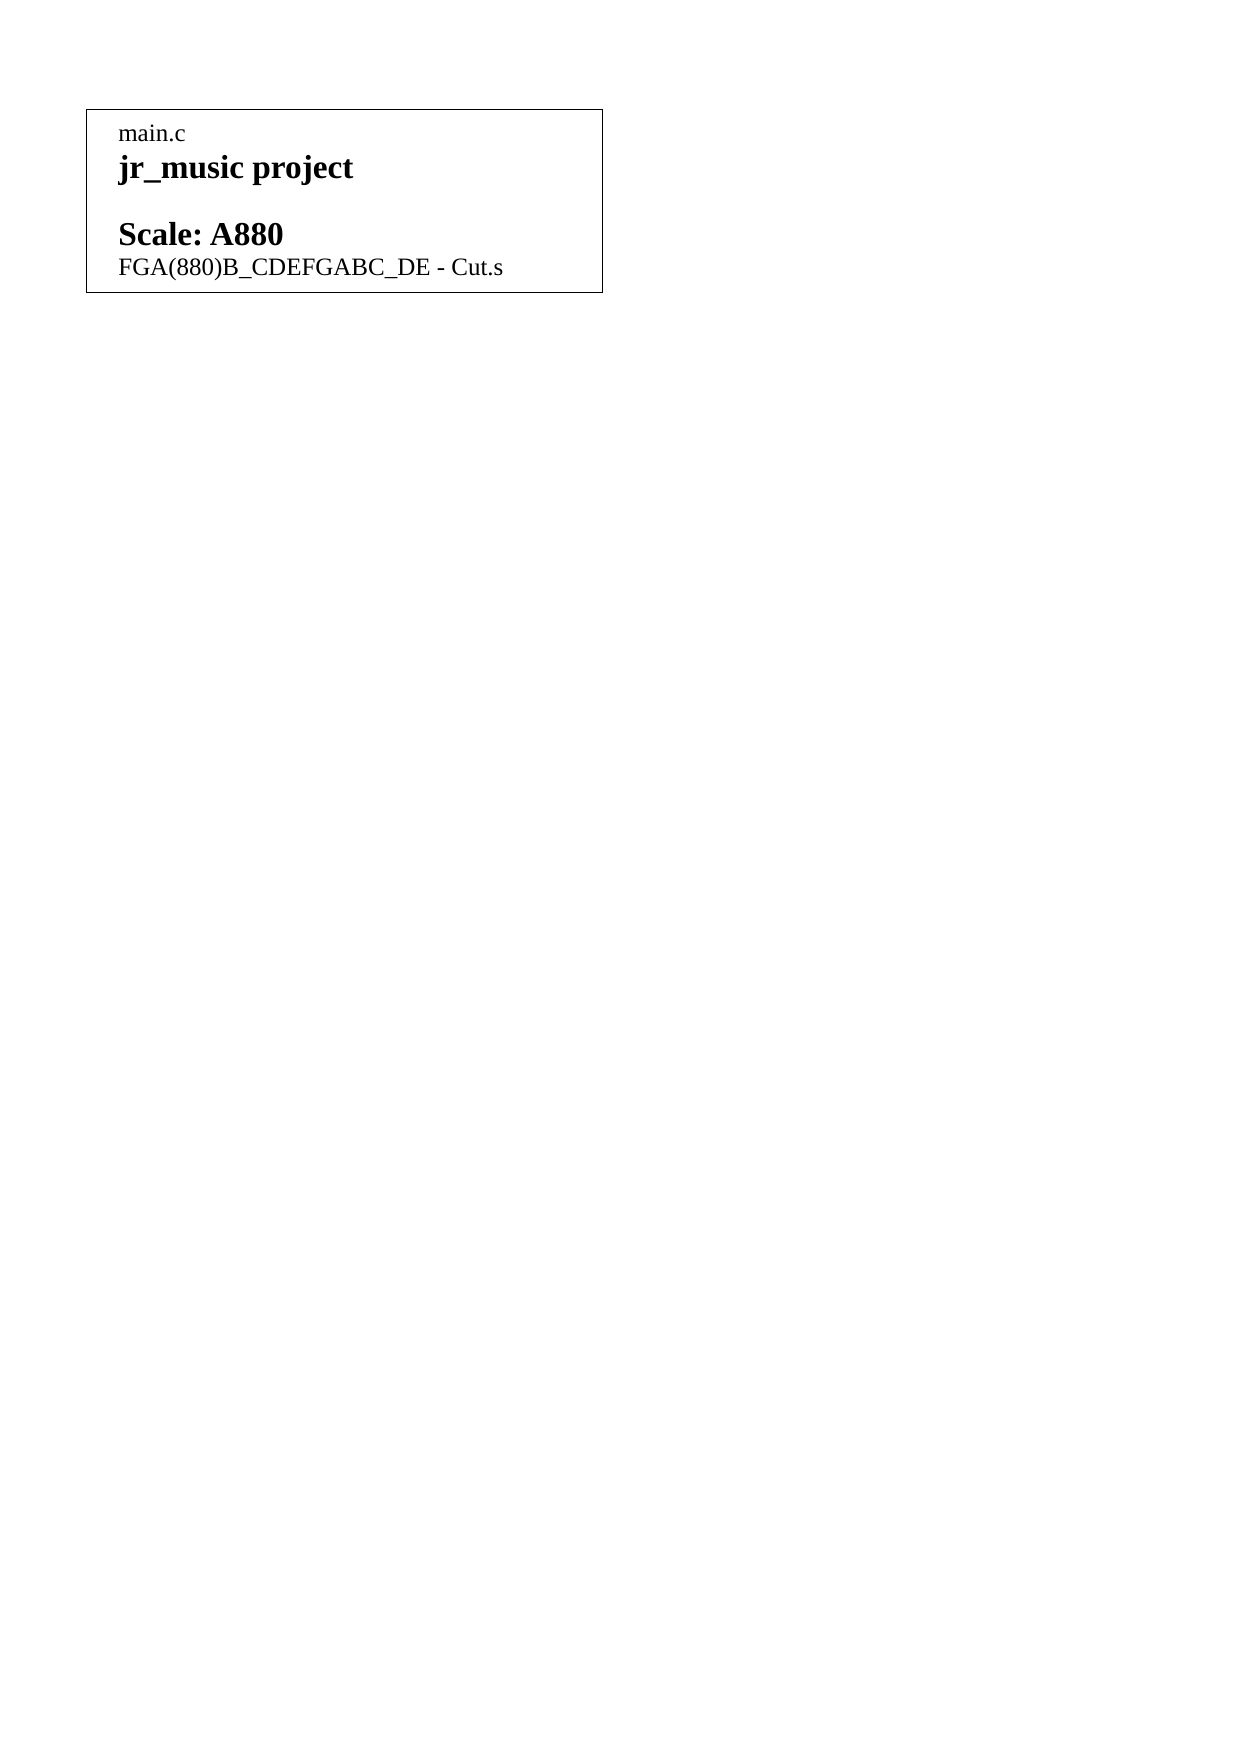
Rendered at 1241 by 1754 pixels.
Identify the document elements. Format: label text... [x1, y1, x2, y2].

text [603, 118, 1122, 147]
text [603, 252, 1122, 281]
text jr_music project [118, 147, 602, 185]
text Scale: A880 [118, 214, 602, 252]
text main.c [118, 118, 602, 147]
text FGA(880)B_CDEFGABC_DE - Cut.s [118, 252, 602, 281]
text [603, 214, 1122, 252]
text [603, 147, 1122, 185]
